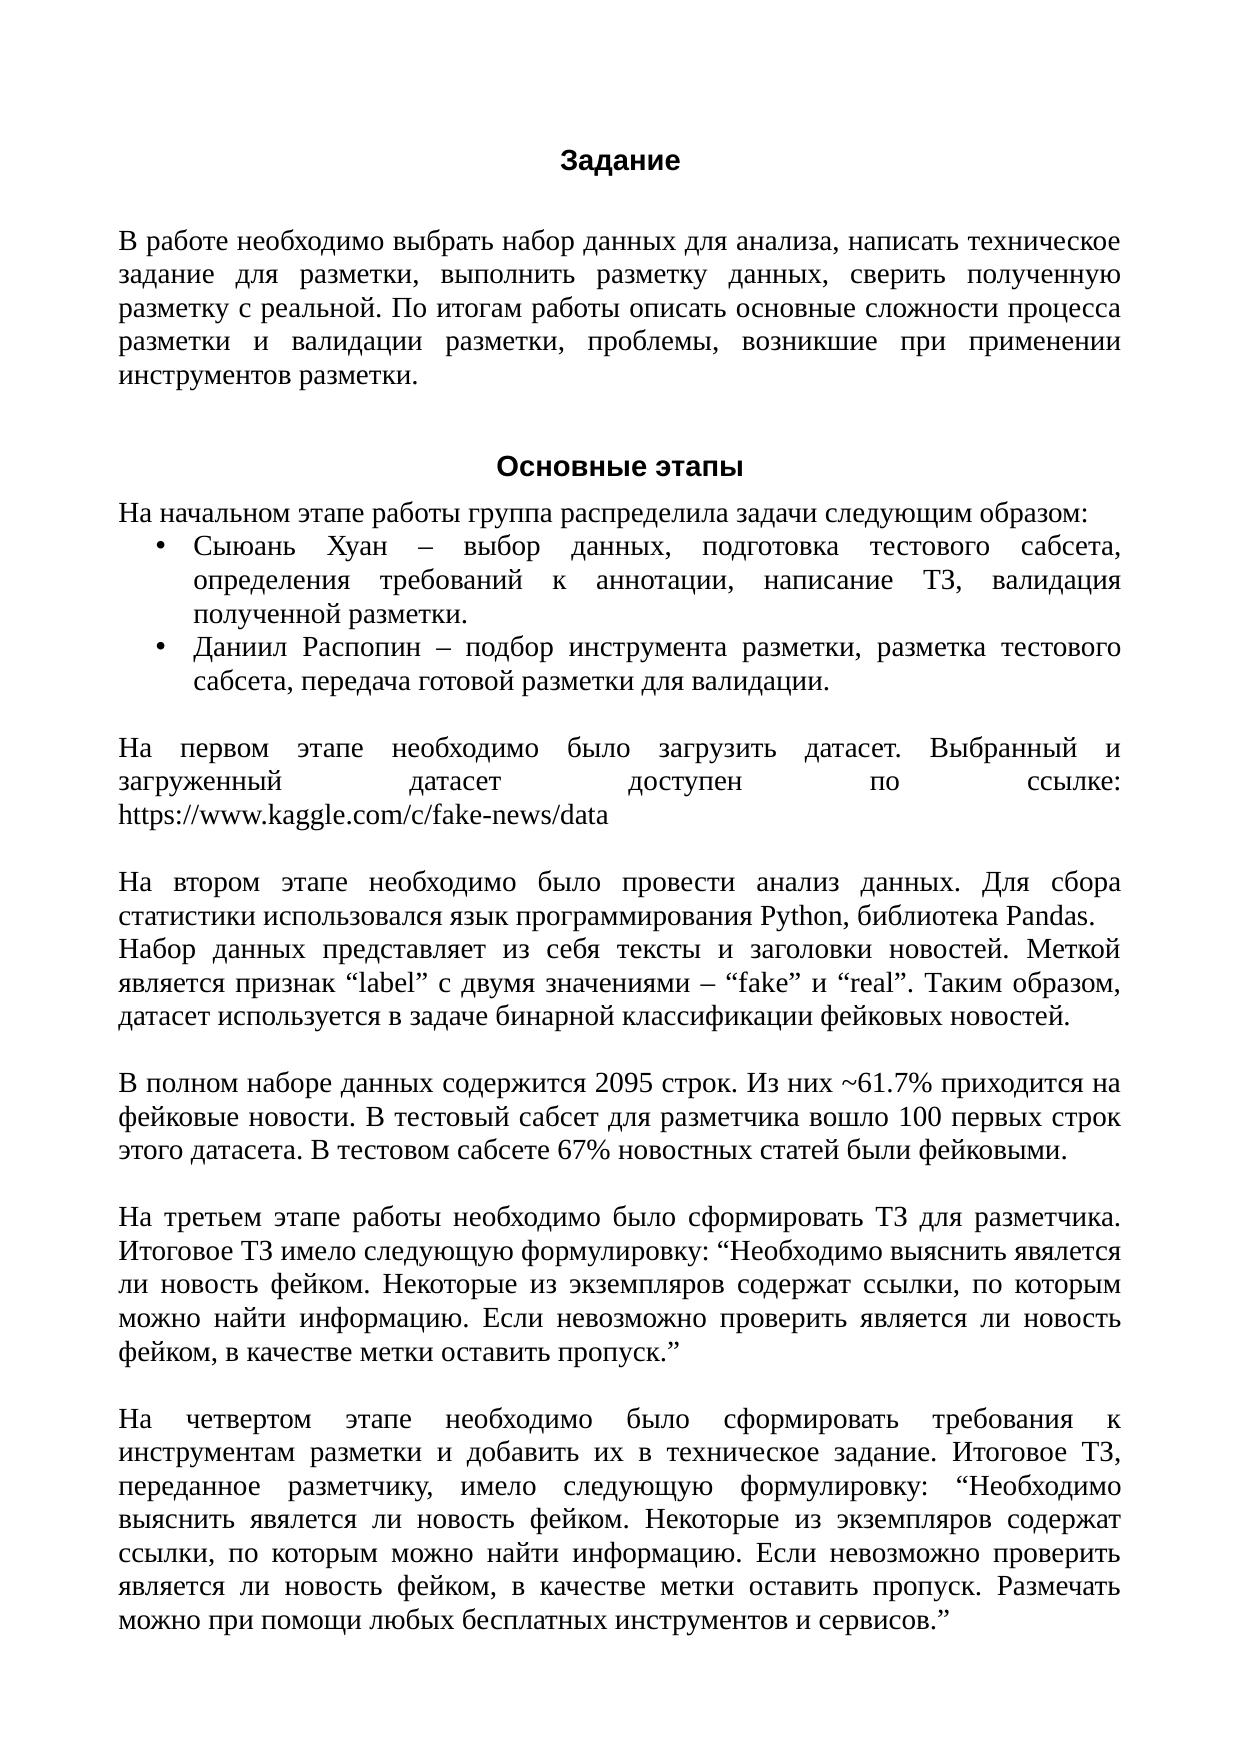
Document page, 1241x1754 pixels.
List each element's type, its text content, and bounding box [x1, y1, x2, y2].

text В работе необходимо выбрать набор данных для анализа, написать техническое задание для разметки, выполнить разметку данных, сверить полученную разметку с реальной. По итогам работы описать основные сложности процесса разметки и валидации разметки, проблемы, возникшие при применении инструментов разметки. [118, 223, 1122, 390]
text На начальном этапе работы группа распределила задачи следующим образом: [118, 495, 1122, 528]
text Набор данных представляет из себя тексты и заголовки новостей. Меткой является признак “label” с двумя значениями – “fake” и “real”. Таким образом, датасет используется в задаче бинарной классификации фейковых новостей. [118, 931, 1122, 1032]
subtitle Основные этапы [118, 449, 1122, 482]
text На четвертом этапе необходимо было сформировать требования к инструментам разметки и добавить их в техническое задание. Итоговое ТЗ, переданное разметчику, имело следующую формулировку: “Необходимо выяснить явялется ли новость фейком. Некоторые из экземпляров содержат ссылки, по которым можно найти информацию. Если невозможно проверить является ли новость фейком, в качестве метки оставить пропуск. Размечать можно при помощи любых бесплатных инструментов и сервисов.” [118, 1401, 1122, 1636]
subtitle Задание [118, 143, 1122, 177]
list Сыюань Хуан – выбор данных, подготовка тестового сабсета, определения требований к аннотации, написание ТЗ, валидация полученной разметки. [156, 528, 1122, 629]
text На втором этапе необходимо было провести анализ данных. Для сбора статистики использовался язык программирования Python, библиотека Pandas. [118, 864, 1122, 931]
text На первом этапе необходимо было загрузить датасет. Выбранный и загруженный датасет доступен по ссылке: https://www.kaggle.com/c/fake-news/data [118, 730, 1122, 831]
text В полном наборе данных содержится 2095 строк. Из них ~61.7% приходится на фейковые новости. В тестовый сабсет для разметчика вошло 100 первых строк этого датасета. В тестовом сабсете 67% новостных статей были фейковыми. [118, 1065, 1122, 1166]
text На третьем этапе работы необходимо было сформировать ТЗ для разметчика. Итоговое ТЗ имело следующую формулировку: “Необходимо выяснить явялется ли новость фейком. Некоторые из экземпляров содержат ссылки, по которым можно найти информацию. Если невозможно проверить является ли новость фейком, в качестве метки оставить пропуск.” [118, 1199, 1122, 1367]
list Даниил Распопин – подбор инструмента разметки, разметка тестового сабсета, передача готовой разметки для валидации. [156, 629, 1122, 696]
